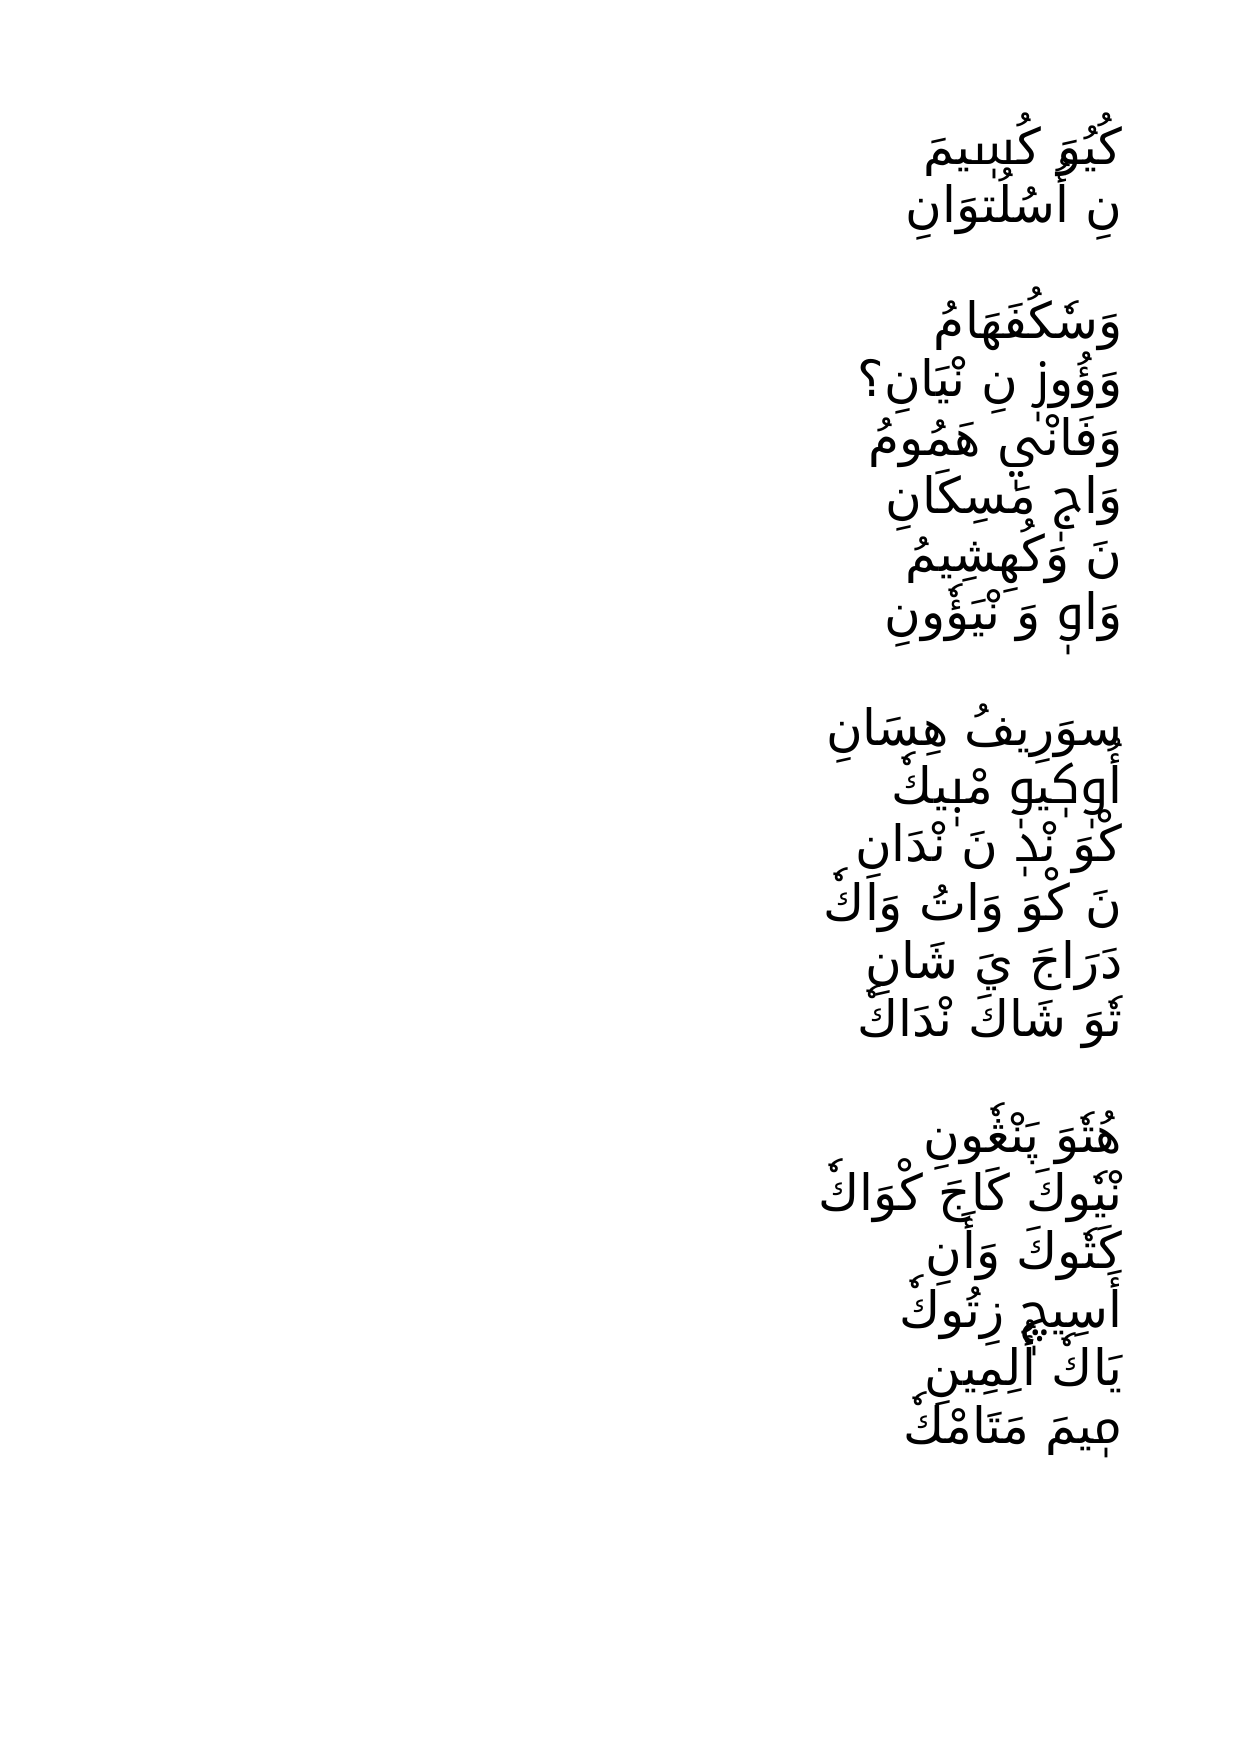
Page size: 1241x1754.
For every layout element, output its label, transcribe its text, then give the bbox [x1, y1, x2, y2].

text وَسٗكُفَهَامُ وَؤُوزٖ نِ نْيَانِ؟ [118, 292, 1122, 408]
text كَتٗوكَ وَأَنِ أَسِيچٖ زِتُوكٗ [118, 1222, 1122, 1339]
text كْوَ نْدٖ نَ نْدَانِ نَ كْوَ وَاتُ وَاكٗ [118, 815, 1122, 932]
text سوَرِيفُ هِسَانِ أُوٖكٖيوٖ مْبٖيكٗ [118, 699, 1122, 815]
text وَفَانْيٖ هَمُومُ وَاجٖ مَسِكَانِ [118, 408, 1122, 525]
text دَرَاجَ يَ شَانِ تٗوَ شَاكَ نْدَاكٗ [118, 932, 1122, 1048]
text يَاكٗ أُلِمِينِ مٖيمَ مَتَامْكٗ [118, 1339, 1122, 1455]
text نَ وَكُهِشِيمُ وَاوٖ وَ نْيَؤٗونِ [118, 525, 1122, 641]
text كُيُوَ كُسٖيمَ نِ أُسُلُتوَانِ [118, 118, 1122, 234]
text هُتٗوَ پَنْڠٗونِ نْيٗوكَ كَاجَ كْوَاكٗ [118, 1106, 1122, 1222]
